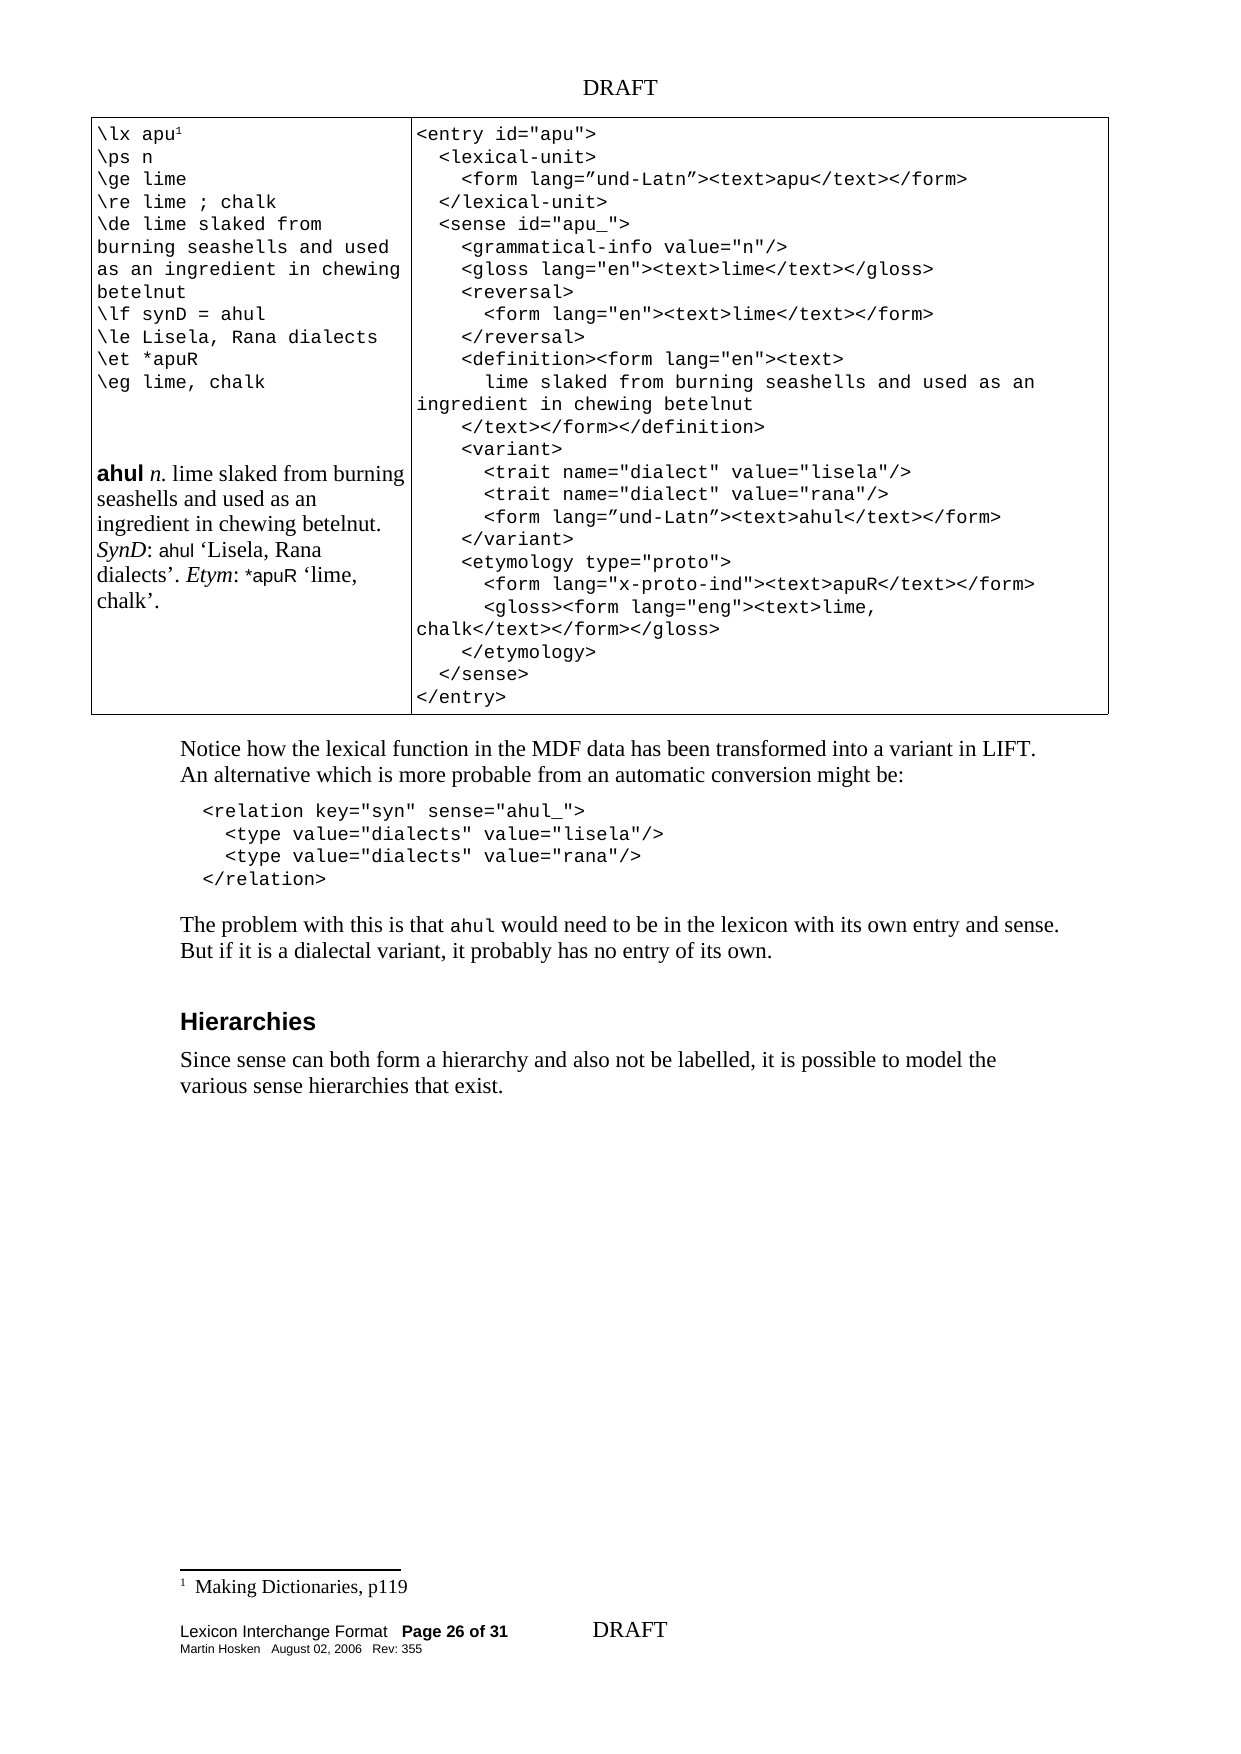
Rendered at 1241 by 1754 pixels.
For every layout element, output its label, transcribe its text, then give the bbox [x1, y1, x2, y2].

text <relation key="syn" sense="ahul_"> [180, 799, 1061, 822]
table_header \lx apu \ps n \ge lime \re lime ; chalk \de lime slaked from burning seashells and used as an ingredient in chewing betelnut \lf synD = ahul \le Lisela, Rana dialects \et *apuR \eg lime, chalk ahul n. lime slaked from burning seashells and used as an ingredient in chewing betelnut. SynD: ahul ‘Lisela, Rana dialects’. Etym: *apuR ‘lime, chalk’. [92, 118, 411, 713]
table_header <entry id="apu"> <lexical-unit> <form lang=”und-Latn”><text>apu</text></form> </lexical-unit> <sense id="apu_"> <grammatical-info value="n"/> <gloss lang="en"><text>lime</text></gloss> <reversal> <form lang="en"><text>lime</text></form> </reversal> <definition><form lang="en"><text> lime slaked from burning seashells and used as an ingredient in chewing betelnut </text></form></definition> <variant> <trait name="dialect" value="lisela"/> <trait name="dialect" value="rana"/> <form lang=”und-Latn”><text>ahul</text></form> </variant> <etymology type="proto"> <form lang="x-proto-ind"><text>apuR</text></form> <gloss><form lang="eng"><text>lime, chalk</text></form></gloss> </etymology> </sense> </entry> [412, 118, 1108, 713]
text <type value="dialects" value="rana"/> [180, 844, 1061, 867]
text Notice how the lexical function in the MDF data has been transformed into a variant in LIFT. An alternative which is more probable from an automatic conversion might be: [180, 736, 1061, 787]
text </relation> [180, 867, 1061, 889]
text The problem with this is that ahul would need to be in the lexicon with its own entry and sense. But if it is a dialectal variant, it probably has no entry of its own. [180, 912, 1061, 963]
text Since sense can both form a hierarchy and also not be labelled, it is possible to model the various sense hierarchies that exist. [180, 1047, 1061, 1098]
text <type value="dialects" value="lisela"/> [180, 822, 1061, 844]
subtitle Hierarchies [180, 1007, 1061, 1035]
